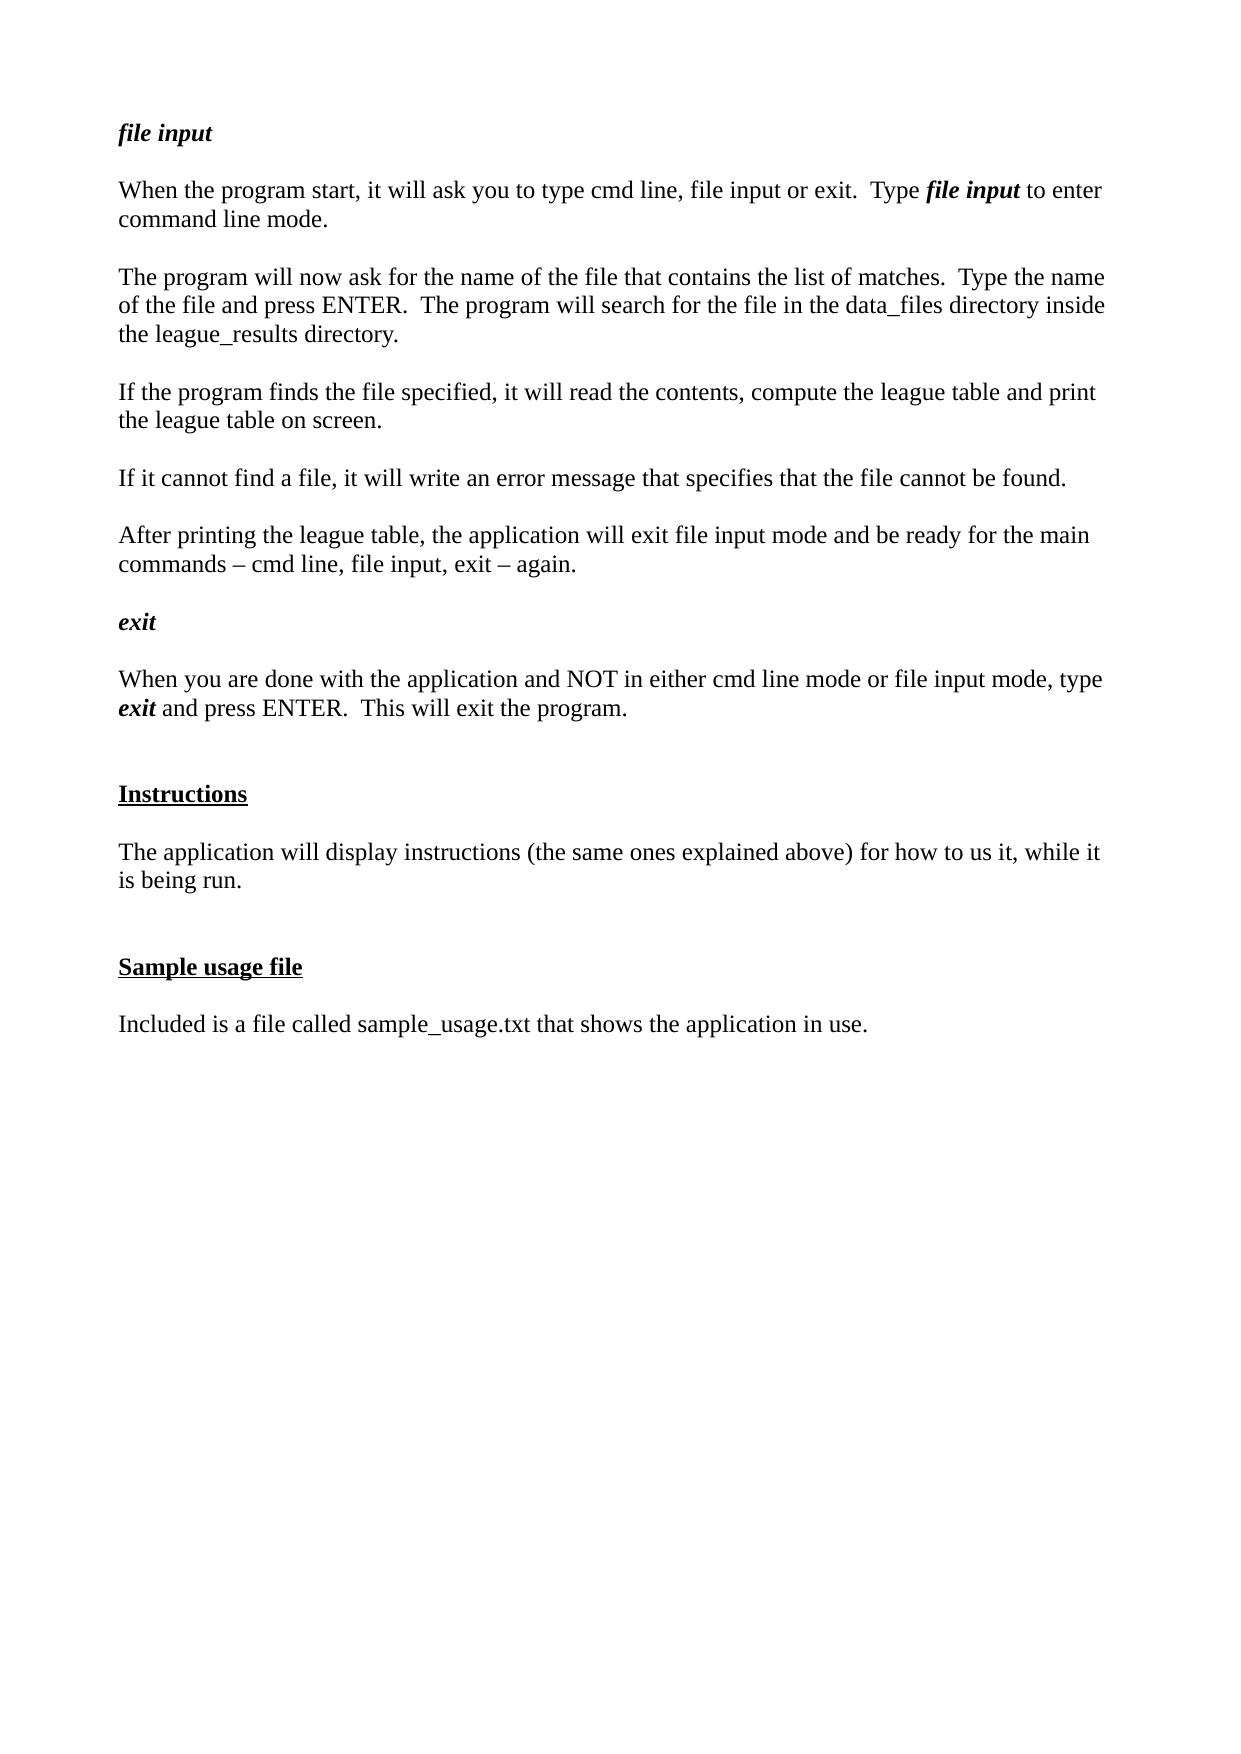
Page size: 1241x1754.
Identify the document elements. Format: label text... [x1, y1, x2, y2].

text If the program finds the file specified, it will read the contents, compute the league table and print the league table on screen. [118, 377, 1122, 434]
text If it cannot find a file, it will write an error message that specifies that the file cannot be found. [118, 463, 1122, 492]
text The application will display instructions (the same ones explained above) for how to us it, while it is being run. [118, 837, 1122, 894]
text After printing the league table, the application will exit file input mode and be ready for the main commands – cmd line, file input, exit – again. [118, 521, 1122, 578]
text The program will now ask for the name of the file that contains the list of matches. Type the name of the file and press ENTER. The program will search for the file in the data_files directory inside the league_results directory. [118, 262, 1122, 348]
text Included is a file called sample_usage.txt that shows the application in use. [118, 1009, 1122, 1038]
text file input [118, 118, 1122, 147]
text exit [118, 607, 1122, 636]
text Sample usage file [118, 952, 1122, 981]
text When you are done with the application and NOT in either cmd line mode or file input mode, type exit and press ENTER. This will exit the program. [118, 664, 1122, 722]
text Instructions [118, 779, 1122, 808]
text When the program start, it will ask you to type cmd line, file input or exit. Type file input to enter command line mode. [118, 176, 1122, 233]
